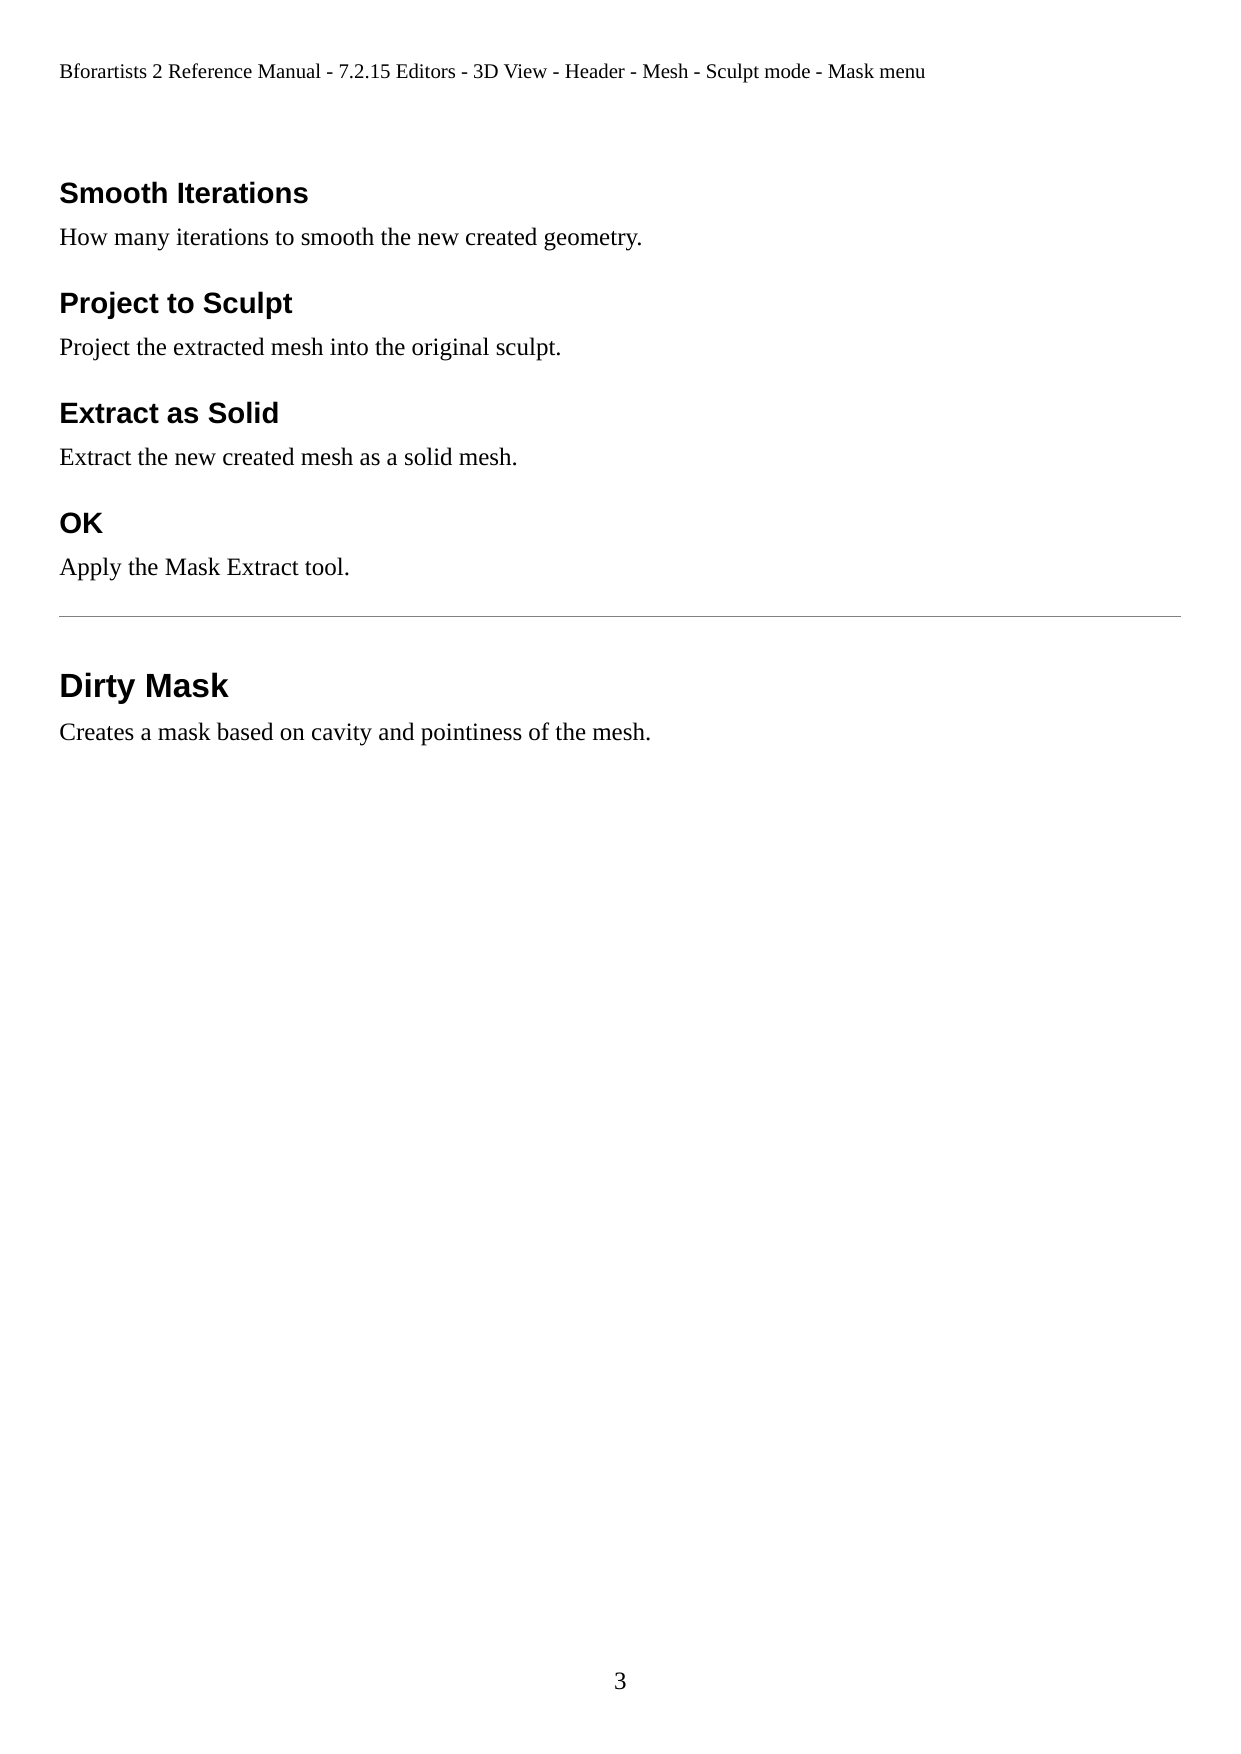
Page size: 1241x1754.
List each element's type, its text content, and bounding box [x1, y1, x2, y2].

text Apply the Mask Extract tool. [59, 552, 1181, 581]
text How many iterations to smooth the new created geometry. [59, 222, 1181, 251]
subtitle Smooth Iterations [59, 176, 1181, 210]
text Extract the new created mesh as a solid mesh. [59, 442, 1181, 471]
subtitle Extract as Solid [59, 396, 1181, 430]
text Project the extracted mesh into the original sculpt. [59, 332, 1181, 361]
subtitle OK [59, 506, 1181, 540]
subtitle Dirty Mask [59, 666, 1181, 705]
text Creates a mask based on cavity and pointiness of the mesh. [59, 717, 1181, 746]
subtitle Project to Sculpt [59, 286, 1181, 320]
